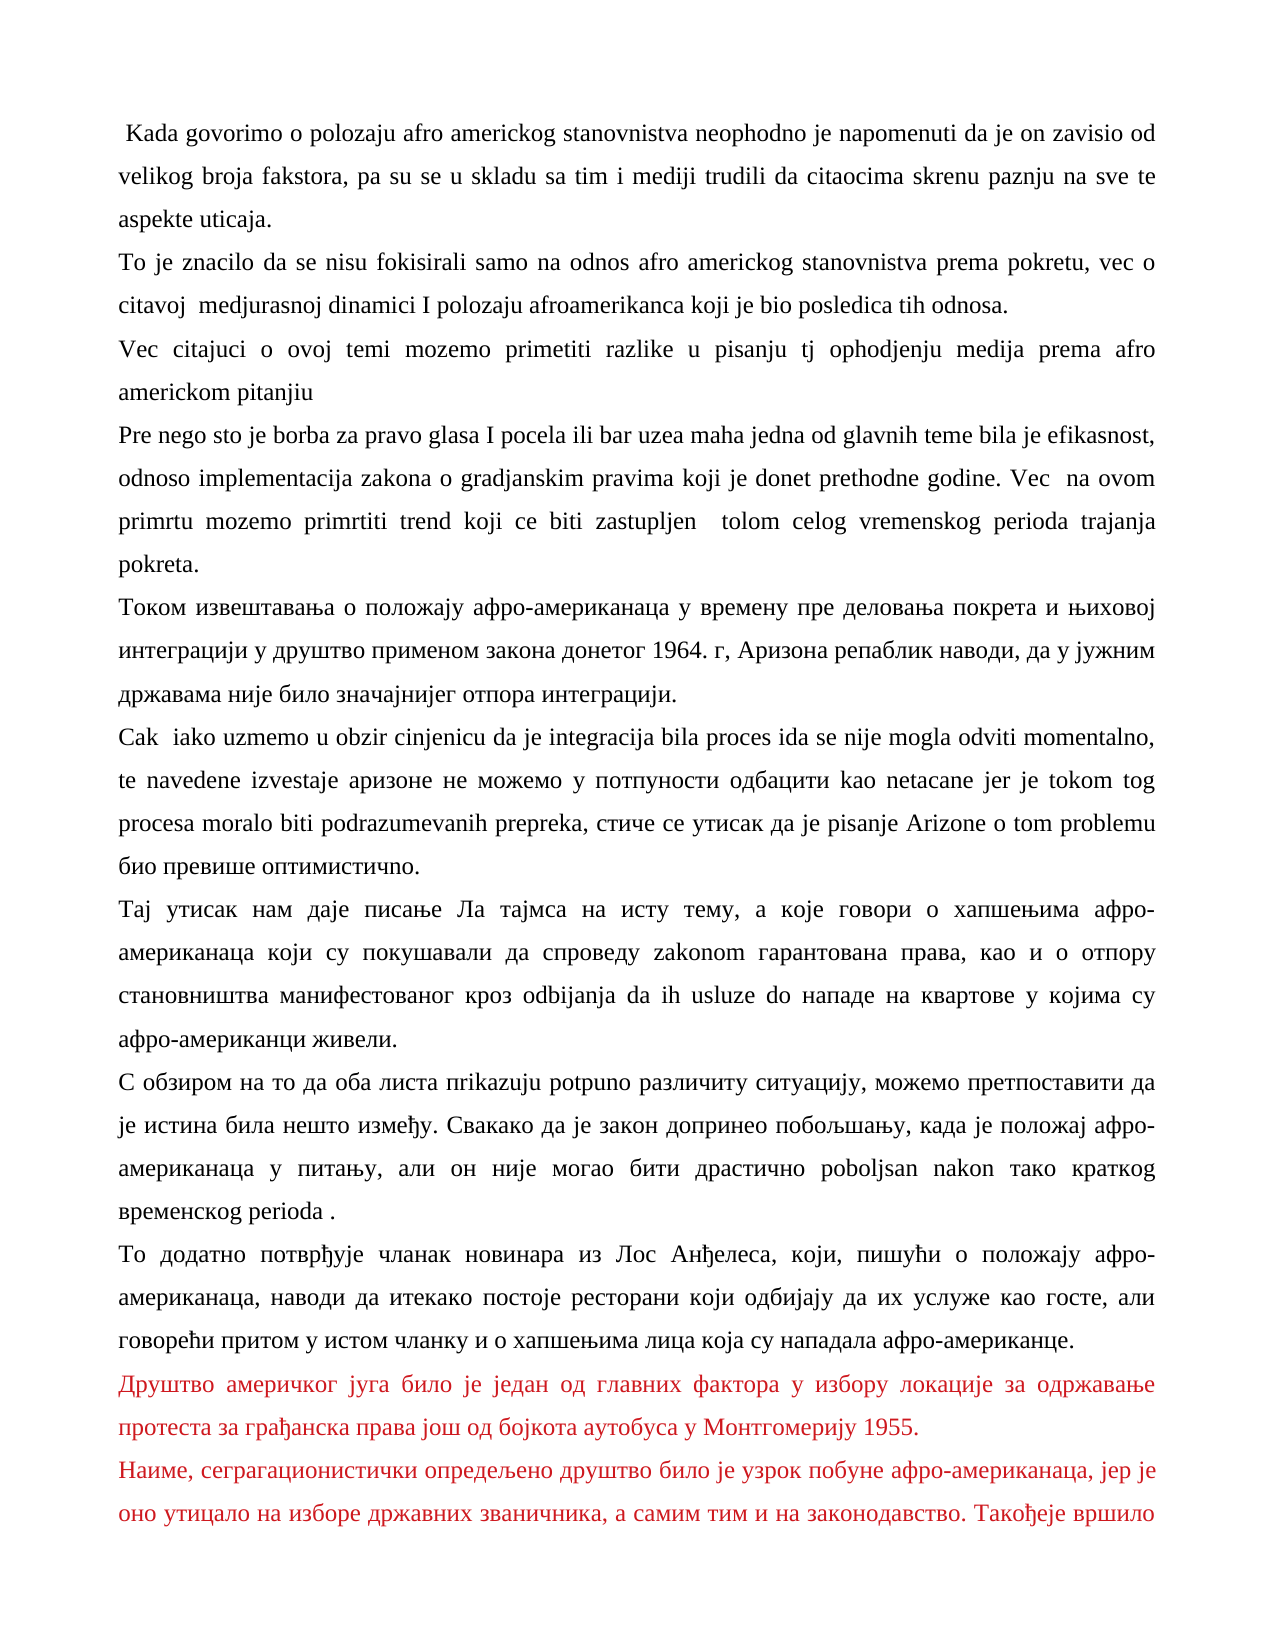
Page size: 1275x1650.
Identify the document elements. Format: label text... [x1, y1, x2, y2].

text Наиме, сеграгационистички опредељено друштво било је узрок побуне афро-американаца, јер је оно утицало на изборе државних званичника, а самим тим и на законодавство. Такођеје вршило [118, 1455, 1157, 1527]
text То додатно потврђује чланак новинара из Лос Анђелеса, који, пишући о положају афро-американаца, наводи да итекако постоје ресторани који одбијају да их услуже као госте, али говорећи притом у истом чланку и о хапшењима лица која су нападала афро-американце. [118, 1239, 1157, 1354]
text Vec citajuci o ovoj temi mozemo primetiti razlike u pisanju tj ophodjenju medija prema afro americkom pitanjiu [118, 334, 1157, 406]
text Током извештавања о положају афро-американаца у времену пре деловања покрета и њиховој интеграцији у друштво применом закона донетог 1964. г, Аризона репаблик наводи, да у јужним државама није било значајнијег отпора интеграцији. [118, 592, 1157, 707]
text Друштво америчког југа било је један од главних фактора у избору локације за одржавање протеста за грађанска права још од бојкота аутобуса у Монтгомерију 1955. [118, 1369, 1157, 1441]
text С обзиром на то да оба листа пrikazuju potpuno различиту ситуацију, можемо претпоставити да је истина била нешто између. Свакако да је закон допринео побољшању, када је положај афро-американаца у питању, али он није могао бити драстично poboljsan nakon тако краткog временскоg perioda . [118, 1067, 1157, 1225]
text Cak iako uzmemo u obzir cinjenicu da je integracija bila proces ida se nije mogla odviti momentalno, te navedene izvestaje aризоне не можемо у потпуности одбацити kao netacane jer je tokom tog procesa moralo biti podrazumevanih prepreka, стиче се утисак да је pisanje Arizone o tom problemu био превише оптимистичno. [118, 722, 1157, 880]
text To je znacilo da se nisu fokisirali samo na odnos afro americkog stanovnistva prema pokretu, vec o citavoj medjurasnoj dinamici I polozaju afroamerikanca koji je bio posledica tih odnosa. [118, 247, 1157, 319]
text Тај утисак нам даје писање Ла тајмса на исту тему, а које говори о хапшењима афро-американаца који су покушавали да спроведу zakonom гарантована права, као и о отпору становништва манифестованог кроз odbijanja da ih usluze do нападе на квартове у којима су афро-американци живели. [118, 894, 1157, 1052]
text Kada govorimo o polozaju afro americkog stanovnistva neophodno je napomenuti da je on zavisio od velikog broja fakstora, pa su se u skladu sa tim i mediji trudili da citaocima skrenu paznju na sve te aspekte uticaja. [118, 118, 1157, 233]
text Pre nego sto je borba za pravo glasa I pocela ili bar uzea maha jedna od glavnih teme bila je efikasnost, odnoso implementacija zakona o gradjanskim pravima koji je donet prethodne godine. Vec na ovom primrtu mozemo primrtiti trend koji ce biti zastupljen tolom celog vremenskog perioda trajanja pokreta. [118, 420, 1157, 578]
